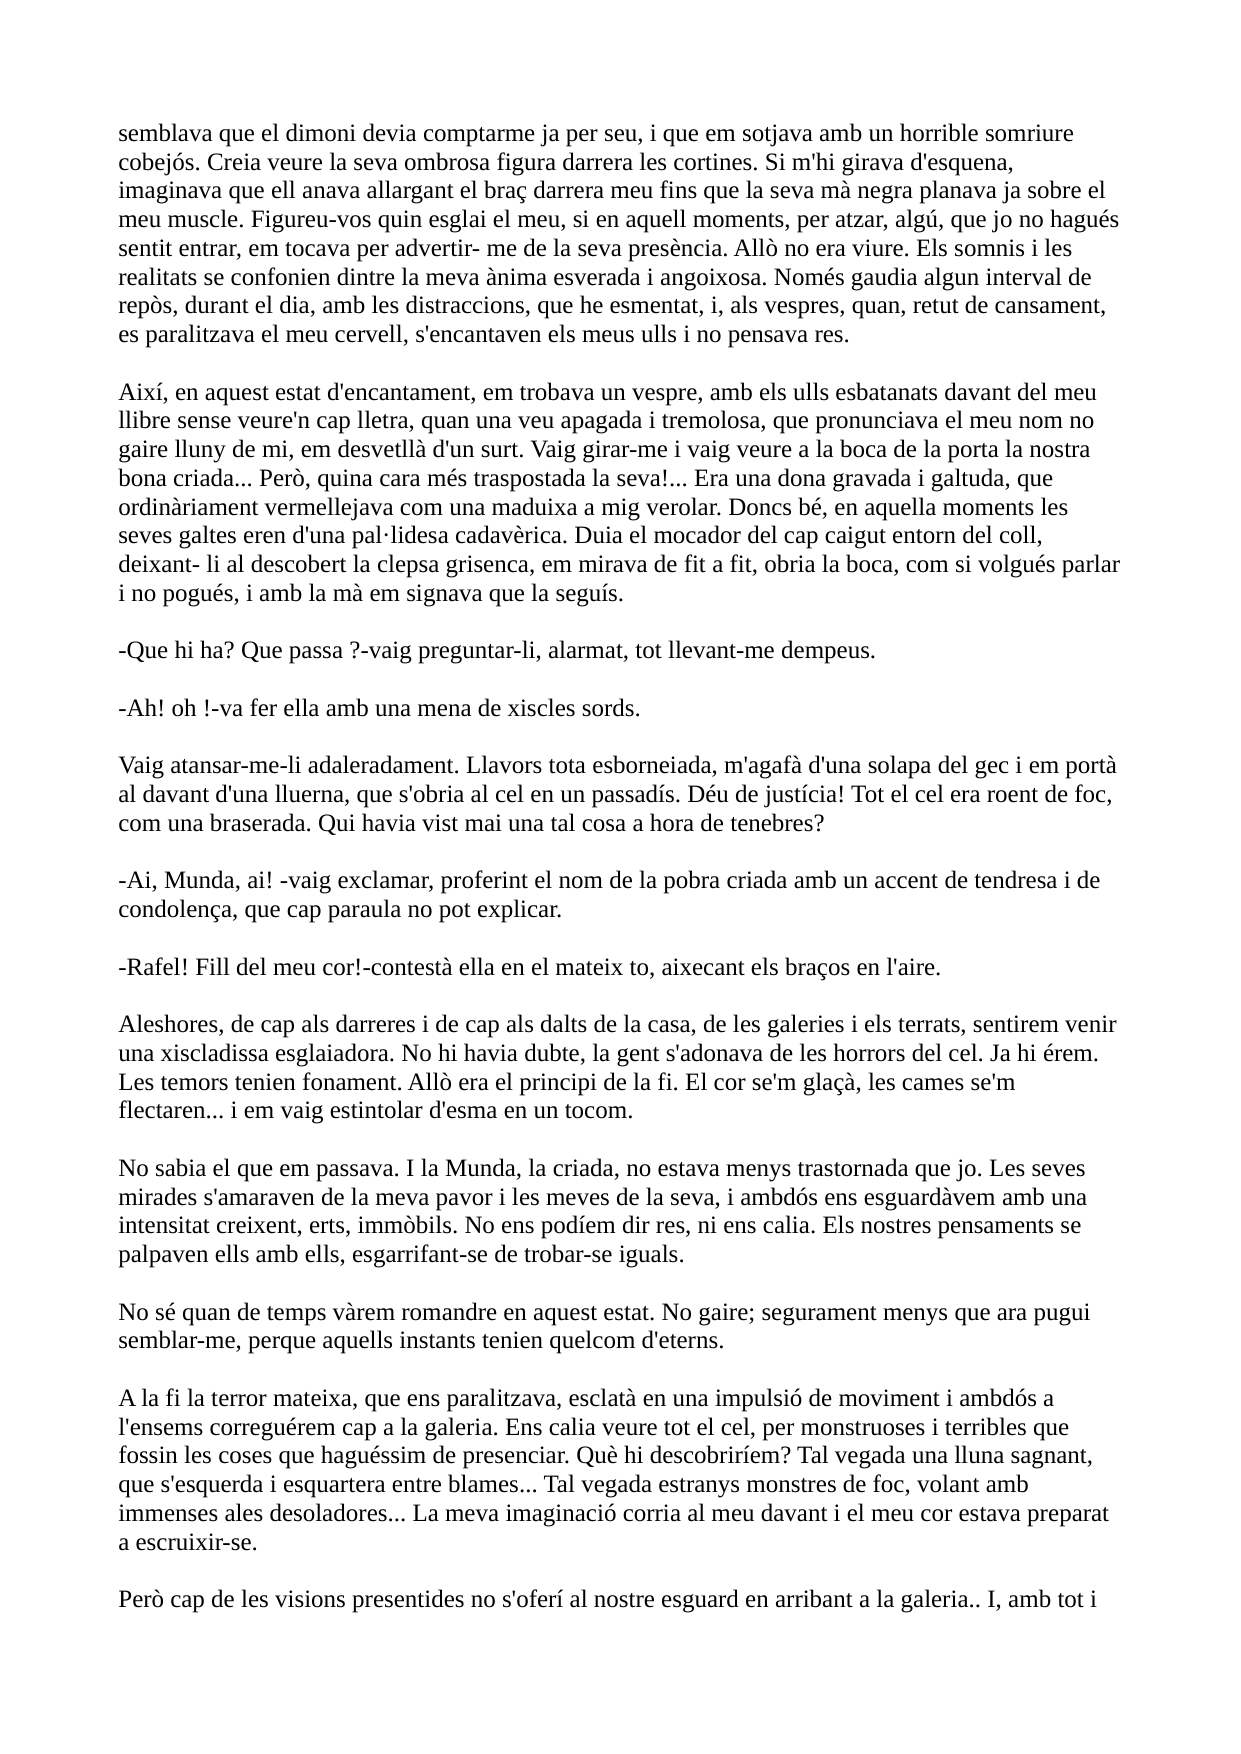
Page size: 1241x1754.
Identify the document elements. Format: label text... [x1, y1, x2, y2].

text No sé quan de temps vàrem romandre en aquest estat. No gaire; segurament menys que ara pugui semblar-me, perque aquells instants tenien quelcom d'eterns. [118, 1297, 1122, 1354]
text Però cap de les visions presentides no s'oferí al nostre esguard en arribant a la galeria.. I, amb tot i [118, 1584, 1122, 1613]
text -Ai, Munda, ai! -vaig exclamar, proferint el nom de la pobra criada amb un accent de tendresa i de condolença, que cap paraula no pot explicar. [118, 866, 1122, 923]
text -Ah! oh !-va fer ella amb una mena de xiscles sords. [118, 693, 1122, 722]
text semblava que el dimoni devia comptarme ja per seu, i que em sotjava amb un horrible somriure cobejós. Creia veure la seva ombrosa figura darrera les cortines. Si m'hi girava d'esquena, imaginava que ell anava allargant el braç darrera meu fins que la seva mà negra planava ja sobre el meu muscle. Figureu-vos quin esglai el meu, si en aquell moments, per atzar, algú, que jo no hagués sentit entrar, em tocava per advertir- me de la seva presència. Allò no era viure. Els somnis i les realitats se confonien dintre la meva ànima esverada i angoixosa. Només gaudia algun interval de repòs, durant el dia, amb les distraccions, que he esmentat, i, als vespres, quan, retut de cansament, es paralitzava el meu cervell, s'encantaven els meus ulls i no pensava res. [118, 118, 1122, 348]
text Vaig atansar-me-li adaleradament. Llavors tota esborneiada, m'agafà d'una solapa del gec i em portà al davant d'una lluerna, que s'obria al cel en un passadís. Déu de justícia! Tot el cel era roent de foc, com una braserada. Qui havia vist mai una tal cosa a hora de tenebres? [118, 751, 1122, 837]
text Aleshores, de cap als darreres i de cap als dalts de la casa, de les galeries i els terrats, sentirem venir una xiscladissa esglaiadora. No hi havia dubte, la gent s'adonava de les horrors del cel. Ja hi érem. Les temors tenien fonament. Allò era el principi de la fi. El cor se'm glaçà, les cames se'm flectaren... i em vaig estintolar d'esma en un tocom. [118, 1009, 1122, 1124]
text -Rafel! Fill del meu cor!-contestà ella en el mateix to, aixecant els braços en l'aire. [118, 952, 1122, 981]
text No sabia el que em passava. I la Munda, la criada, no estava menys trastornada que jo. Les seves mirades s'amaraven de la meva pavor i les meves de la seva, i ambdós ens esguardàvem amb una intensitat creixent, erts, immòbils. No ens podíem dir res, ni ens calia. Els nostres pensaments se palpaven ells amb ells, esgarrifant-se de trobar-se iguals. [118, 1153, 1122, 1268]
text A la fi la terror mateixa, que ens paralitzava, esclatà en una impulsió de moviment i ambdós a l'ensems correguérem cap a la galeria. Ens calia veure tot el cel, per monstruoses i terribles que fossin les coses que haguéssim de presenciar. Què hi descobriríem? Tal vegada una lluna sagnant, que s'esquerda i esquartera entre blames... Tal vegada estranys monstres de foc, volant amb immenses ales desoladores... La meva imaginació corria al meu davant i el meu cor estava preparat a escruixir-se. [118, 1383, 1122, 1556]
text -Que hi ha? Que passa ?-vaig preguntar-li, alarmat, tot llevant-me dempeus. [118, 636, 1122, 664]
text Així, en aquest estat d'encantament, em trobava un vespre, amb els ulls esbatanats davant del meu llibre sense veure'n cap lletra, quan una veu apagada i tremolosa, que pronunciava el meu nom no gaire lluny de mi, em desvetllà d'un surt. Vaig girar-me i vaig veure a la boca de la porta la nostra bona criada... Però, quina cara més traspostada la seva!... Era una dona gravada i galtuda, que ordinàriament vermellejava com una maduixa a mig verolar. Doncs bé, en aquella moments les seves galtes eren d'una pal·lidesa cadavèrica. Duia el mocador del cap caigut entorn del coll, deixant- li al descobert la clepsa grisenca, em mirava de fit a fit, obria la boca, com si volgués parlar i no pogués, i amb la mà em signava que la seguís. [118, 377, 1122, 607]
